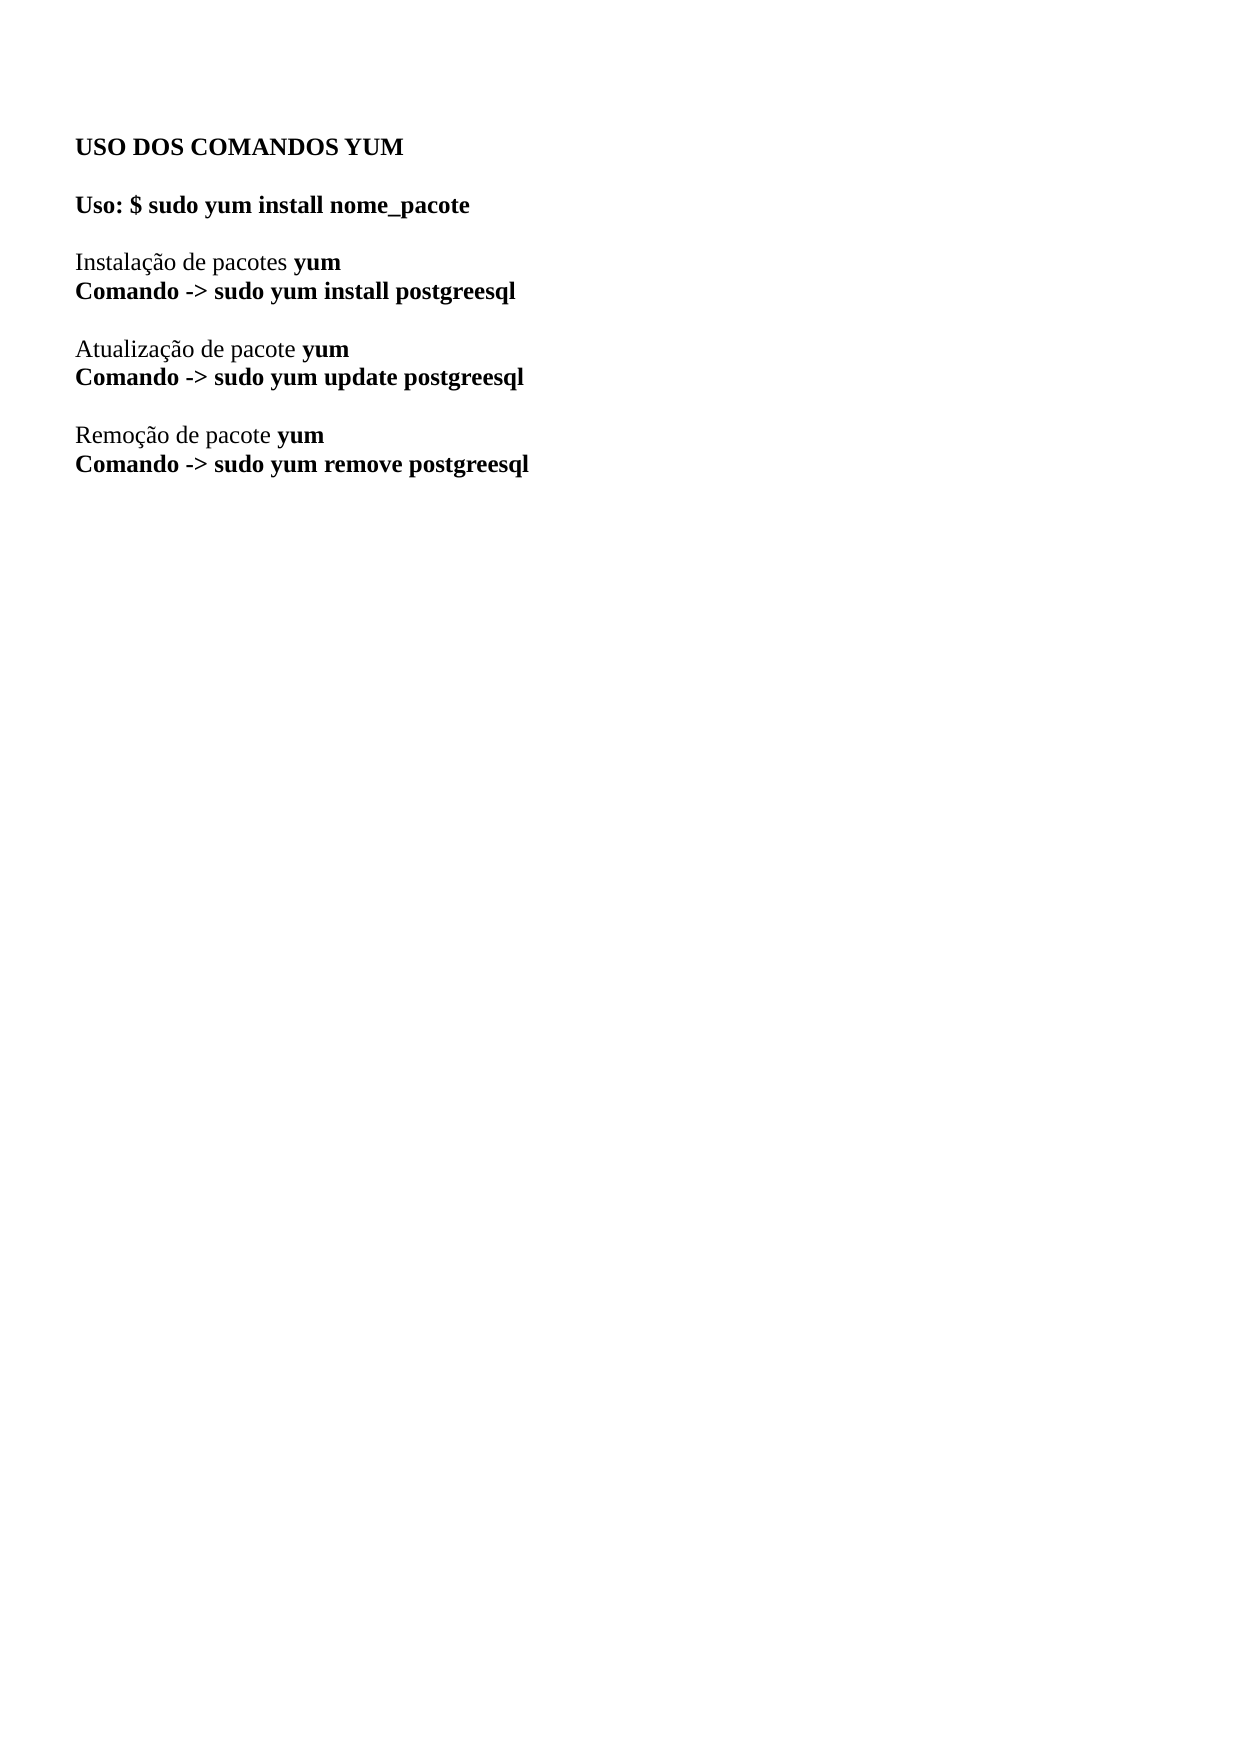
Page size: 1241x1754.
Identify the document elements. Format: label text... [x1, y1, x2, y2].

text Comando -> sudo yum update postgreesql [75, 362, 1165, 391]
text Comando -> sudo yum install postgreesql [75, 276, 1165, 305]
text Uso: $ sudo yum install nome_pacote [75, 190, 1165, 219]
text Atualização de pacote yum [75, 334, 1165, 362]
text USO DOS COMANDOS YUM [75, 132, 1165, 161]
text Comando -> sudo yum remove postgreesql [75, 449, 1165, 477]
text Remoção de pacote yum [75, 420, 1165, 449]
text Instalação de pacotes yum [75, 247, 1165, 276]
